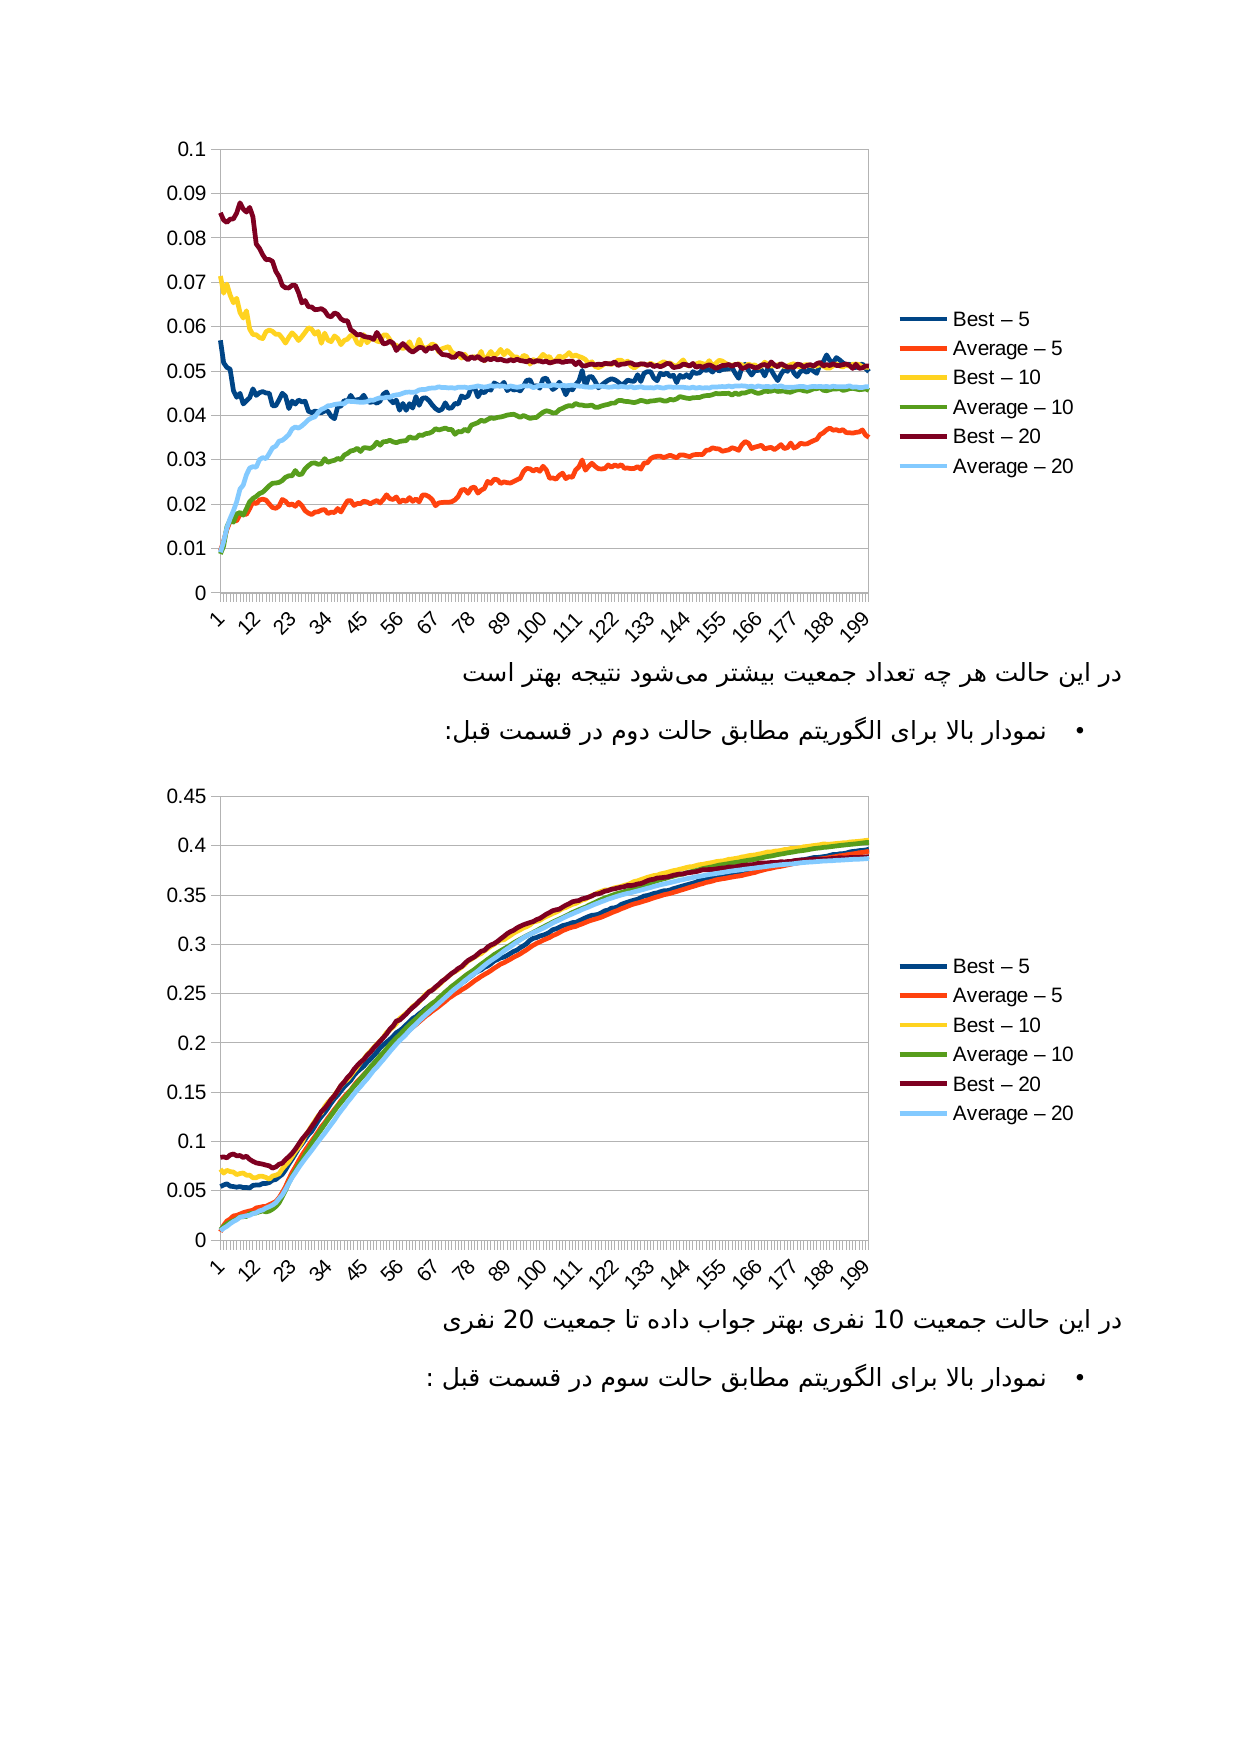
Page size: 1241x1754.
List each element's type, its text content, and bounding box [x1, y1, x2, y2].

list نمودار بالا برای الگوریتم مطابق حالت سوم در قسمت قبل : [118, 1363, 1084, 1393]
list نمودار بالا برای الگوریتم مطابق حالت دوم در قسمت قبل: [118, 716, 1084, 745]
text در این حالت هر چه تعداد جمعیت بیشتر می‌شود نتیجه بهتر است [118, 127, 1122, 687]
text در این حالت جمعیت 10 نفری بهتر جواب داده تا جمعیت 20 نفری [118, 774, 1122, 1335]
